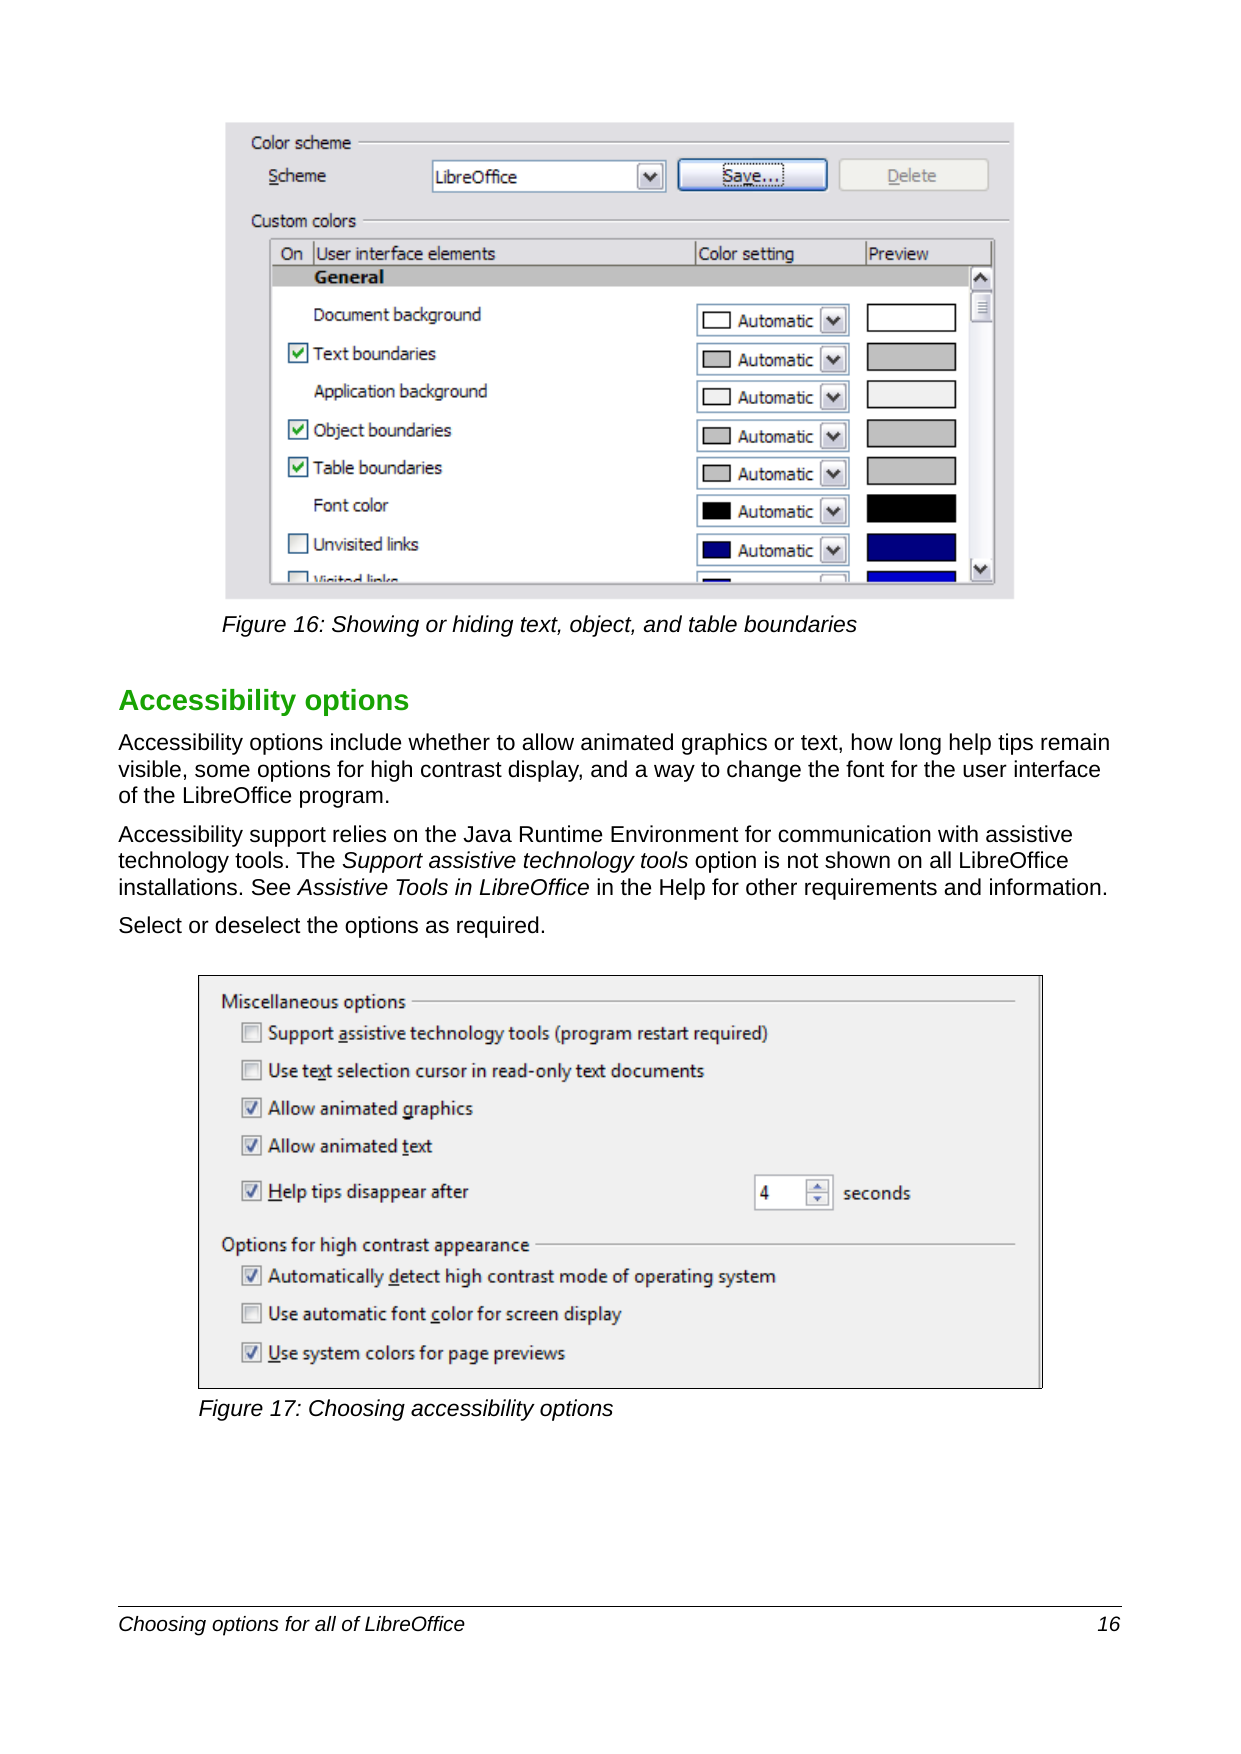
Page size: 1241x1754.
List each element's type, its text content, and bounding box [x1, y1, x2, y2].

text Accessibility options include whether to allow animated graphics or text, how long help tips remain visible, some options for high contrast display, and a way to change the font for the user interface of the LibreOffice program. [118, 729, 1122, 808]
text Select or deselect the options as required. [118, 912, 1122, 939]
text Figure 16: Showing or hiding text, object, and table boundaries [222, 611, 1018, 637]
text Figure 17: Choosing accessibility options [198, 1395, 1042, 1421]
subtitle Accessibility options [118, 683, 1122, 717]
text Accessibility support relies on the Java Runtime Environment for communication with assistive technology tools. The Support assistive technology tools option is not shown on all LibreOffice installations. See Assistive Tools in LibreOffice in the Help for other requirements and information. [118, 821, 1122, 900]
picture [221, 118, 1019, 604]
picture [199, 976, 1042, 1388]
